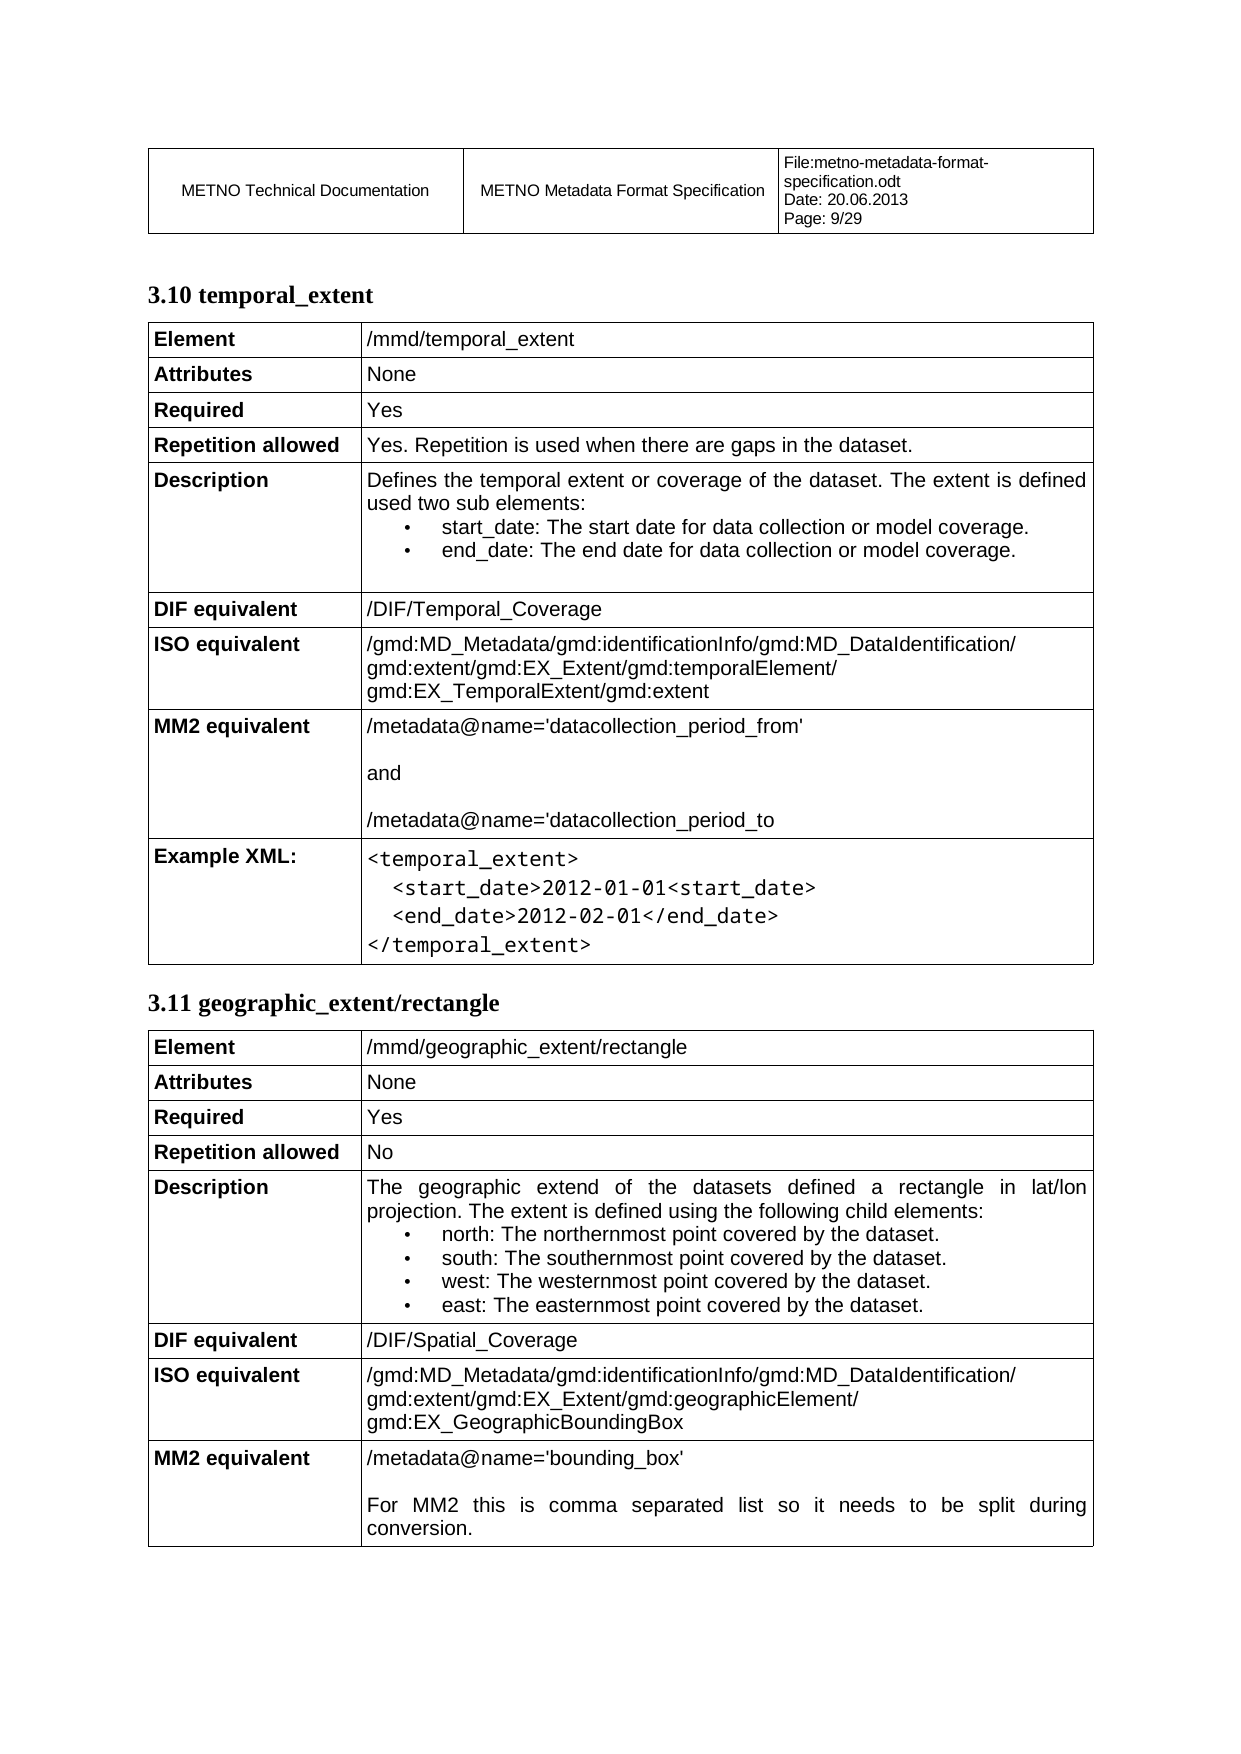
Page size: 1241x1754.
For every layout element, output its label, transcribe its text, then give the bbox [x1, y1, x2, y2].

table_cell /metadata@name='datacollection_period_from' and /metadata@name='datacollection_period_to [362, 710, 1093, 838]
table_cell Attributes [149, 358, 361, 392]
table_cell Example XML: [149, 839, 361, 964]
table_cell /gmd:MD_Metadata/gmd:identificationInfo/gmd:MD_DataIdentification/gmd:extent/gmd:EX_Extent/gmd:temporalElement/gmd:EX_TemporalExtent/gmd:extent [362, 628, 1093, 709]
table_cell Description [149, 1171, 361, 1323]
table_cell /DIF/Temporal_Coverage [362, 593, 1093, 627]
table_cell MM2 equivalent [149, 710, 361, 838]
table_cell MM2 equivalent [149, 1441, 361, 1546]
table_cell /gmd:MD_Metadata/gmd:identificationInfo/gmd:MD_DataIdentification/gmd:extent/gmd:EX_Extent/gmd:geographicElement/gmd:EX_GeographicBoundingBox [362, 1359, 1093, 1440]
table_cell ISO equivalent [149, 628, 361, 709]
table_cell /DIF/Spatial_Coverage [362, 1324, 1093, 1358]
table_cell /metadata@name='bounding_box' For MM2 this is comma separated list so it needs to be split during conversion. [362, 1441, 1093, 1546]
table_cell Yes [362, 393, 1093, 427]
table_cell No [362, 1136, 1093, 1170]
table_cell Yes [362, 1101, 1093, 1135]
table_cell Repetition allowed [149, 428, 361, 462]
table_header /mmd/temporal_extent [362, 323, 1093, 357]
table_cell Attributes [149, 1066, 361, 1100]
table_header /mmd/geographic_extent/rectangle [362, 1031, 1093, 1065]
table_cell Defines the temporal extent or coverage of the dataset. The extent is defined used two sub elements: start_date: The start date for data collection or model coverage. end_date: The end date for data collection or model coverage. [362, 463, 1093, 592]
table_cell DIF equivalent [149, 1324, 361, 1358]
table_cell ISO equivalent [149, 1359, 361, 1440]
table_cell The geographic extend of the datasets defined a rectangle in lat/lon projection. The extent is defined using the following child elements: north: The northernmost point covered by the dataset. south: The southernmost point covered by the dataset. west: The westernmost point covered by the dataset. east: The easternmost point covered by the dataset. [362, 1171, 1093, 1323]
table_header Element [149, 1031, 361, 1065]
subtitle geographic_extent/rectangle [148, 989, 1093, 1017]
table_cell <temporal_extent> <start_date>2012-01-01<start_date> <end_date>2012-02-01</end_date> </temporal_extent> [362, 839, 1093, 964]
subtitle temporal_extent [148, 281, 1093, 309]
table_header Element [149, 323, 361, 357]
table_cell None [362, 358, 1093, 392]
table_cell Required [149, 1101, 361, 1135]
table_cell Yes. Repetition is used when there are gaps in the dataset. [362, 428, 1093, 462]
table_cell None [362, 1066, 1093, 1100]
table_cell Required [149, 393, 361, 427]
table_cell DIF equivalent [149, 593, 361, 627]
table_cell Repetition allowed [149, 1136, 361, 1170]
table_cell Description [149, 463, 361, 592]
